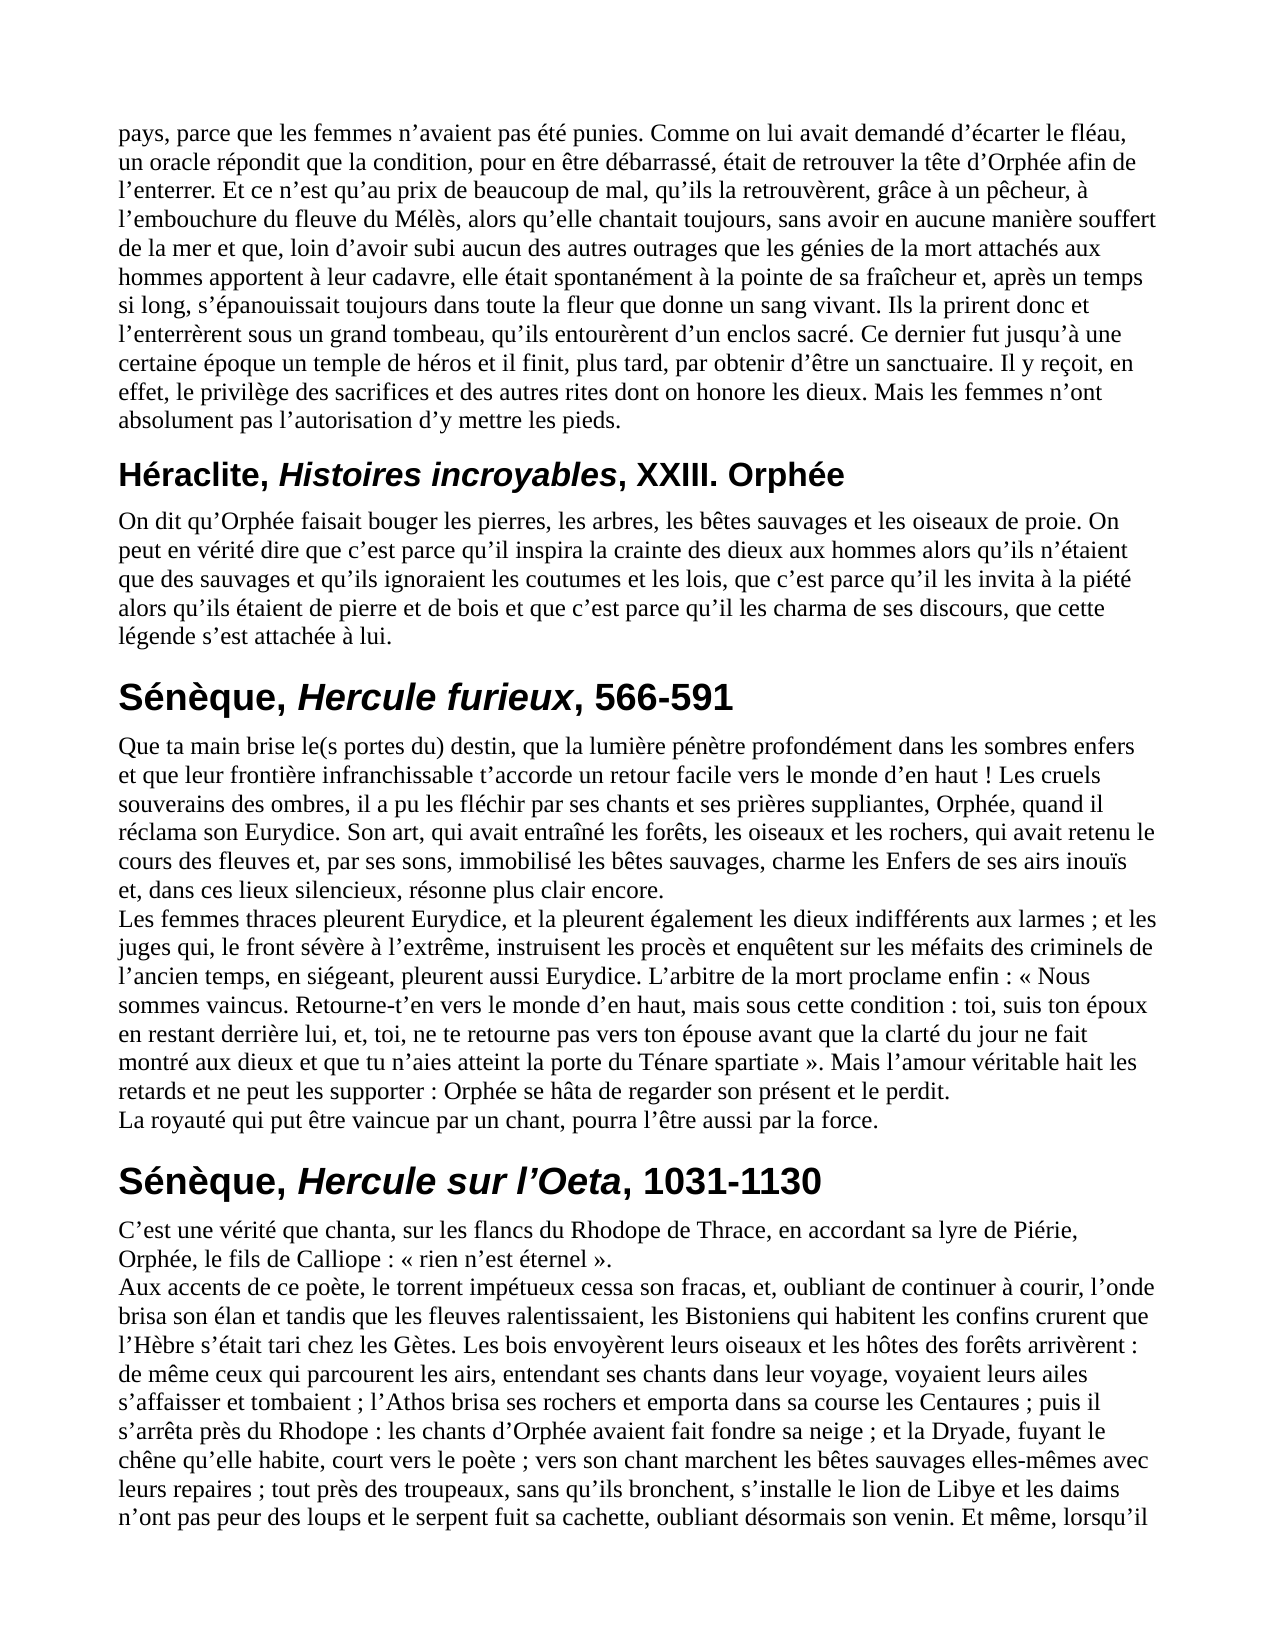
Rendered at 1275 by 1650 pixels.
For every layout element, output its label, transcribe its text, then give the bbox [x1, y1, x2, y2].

text Aux accents de ce poète, le torrent impétueux cessa son fracas, et, oubliant de continuer à courir, l’onde brisa son élan et tandis que les fleuves ralentissaient, les Bistoniens qui habitent les confins crurent que l’Hèbre s’était tari chez les Gètes. Les bois envoyèrent leurs oiseaux et les hôtes des forêts arrivèrent : de même ceux qui parcourent les airs, entendant ses chants dans leur voyage, voyaient leurs ailes s’affaisser et tombaient ; l’Athos brisa ses rochers et emporta dans sa course les Centaures ; puis il s’arrêta près du Rhodope : les chants d’Orphée avaient fait fondre sa neige ; et la Dryade, fuyant le chêne qu’elle habite, court vers le poète ; vers son chant marchent les bêtes sauvages elles-mêmes avec leurs repaires ; tout près des troupeaux, sans qu’ils bronchent, s’installe le lion de Libye et les daims n’ont pas peur des loups et le serpent fuit sa cachette, oubliant désormais son venin. Et même, lorsqu’il [118, 1272, 1157, 1531]
subtitle Héraclite, Histoires incroyables, XXIII. Orphée [118, 455, 1157, 494]
text On dit qu’Orphée faisait bouger les pierres, les arbres, les bêtes sauvages et les oiseaux de proie. On peut en vérité dire que c’est parce qu’il inspira la crainte des dieux aux hommes alors qu’ils n’étaient que des sauvages et qu’ils ignoraient les coutumes et les lois, que c’est parce qu’il les invita à la piété alors qu’ils étaient de pierre et de bois et que c’est parce qu’il les charma de ses discours, que cette légende s’est attachée à lui. [118, 506, 1157, 650]
text La royauté qui put être vaincue par un chant, pourra l’être aussi par la force. [118, 1105, 1157, 1134]
text Que ta main brise le(s portes du) destin, que la lumière pénètre profondément dans les sombres enfers et que leur frontière infranchissable t’accorde un retour facile vers le monde d’en haut ! Les cruels souverains des ombres, il a pu les fléchir par ses chants et ses prières suppliantes, Orphée, quand il réclama son Eurydice. Son art, qui avait entraîné les forêts, les oiseaux et les rochers, qui avait retenu le cours des fleuves et, par ses sons, immobilisé les bêtes sauvages, charme les Enfers de ses airs inouïs et, dans ces lieux silencieux, résonne plus clair encore. [118, 731, 1157, 904]
subtitle Sénèque, Hercule furieux, 566-591 [118, 675, 1157, 719]
text Les femmes thraces pleurent Eurydice, et la pleurent également les dieux indifférents aux larmes ; et les juges qui, le front sévère à l’extrême, instruisent les procès et enquêtent sur les méfaits des criminels de l’ancien temps, en siégeant, pleurent aussi Eurydice. L’arbitre de la mort proclame enfin : « Nous sommes vaincus. Retourne-t’en vers le monde d’en haut, mais sous cette condition : toi, suis ton époux en restant derrière lui, et, toi, ne te retourne pas vers ton épouse avant que la clarté du jour ne fait montré aux dieux et que tu n’aies atteint la porte du Ténare spartiate ». Mais l’amour véritable hait les retards et ne peut les supporter : Orphée se hâta de regarder son présent et le perdit. [118, 904, 1157, 1105]
text pays, parce que les femmes n’avaient pas été punies. Comme on lui avait demandé d’écarter le fléau, un oracle répondit que la condition, pour en être débarrassé, était de retrouver la tête d’Orphée afin de l’enterrer. Et ce n’est qu’au prix de beaucoup de mal, qu’ils la retrouvèrent, grâce à un pêcheur, à l’embouchure du fleuve du Mélès, alors qu’elle chantait toujours, sans avoir en aucune manière souffert de la mer et que, loin d’avoir subi aucun des autres outrages que les génies de la mort attachés aux hommes apportent à leur cadavre, elle était spontanément à la pointe de sa fraîcheur et, après un temps si long, s’épanouissait toujours dans toute la fleur que donne un sang vivant. Ils la prirent donc et l’enterrèrent sous un grand tombeau, qu’ils entourèrent d’un enclos sacré. Ce dernier fut jusqu’à une certaine époque un temple de héros et il finit, plus tard, par obtenir d’être un sanctuaire. Il y reçoit, en effet, le privilège des sacrifices et des autres rites dont on honore les dieux. Mais les femmes n’ont absolument pas l’autorisation d’y mettre les pieds. [118, 118, 1157, 434]
text C’est une vérité que chanta, sur les flancs du Rhodope de Thrace, en accordant sa lyre de Piérie, Orphée, le fils de Calliope : « rien n’est éternel ». [118, 1215, 1157, 1272]
subtitle Sénèque, Hercule sur l’Oeta, 1031-1130 [118, 1159, 1157, 1202]
